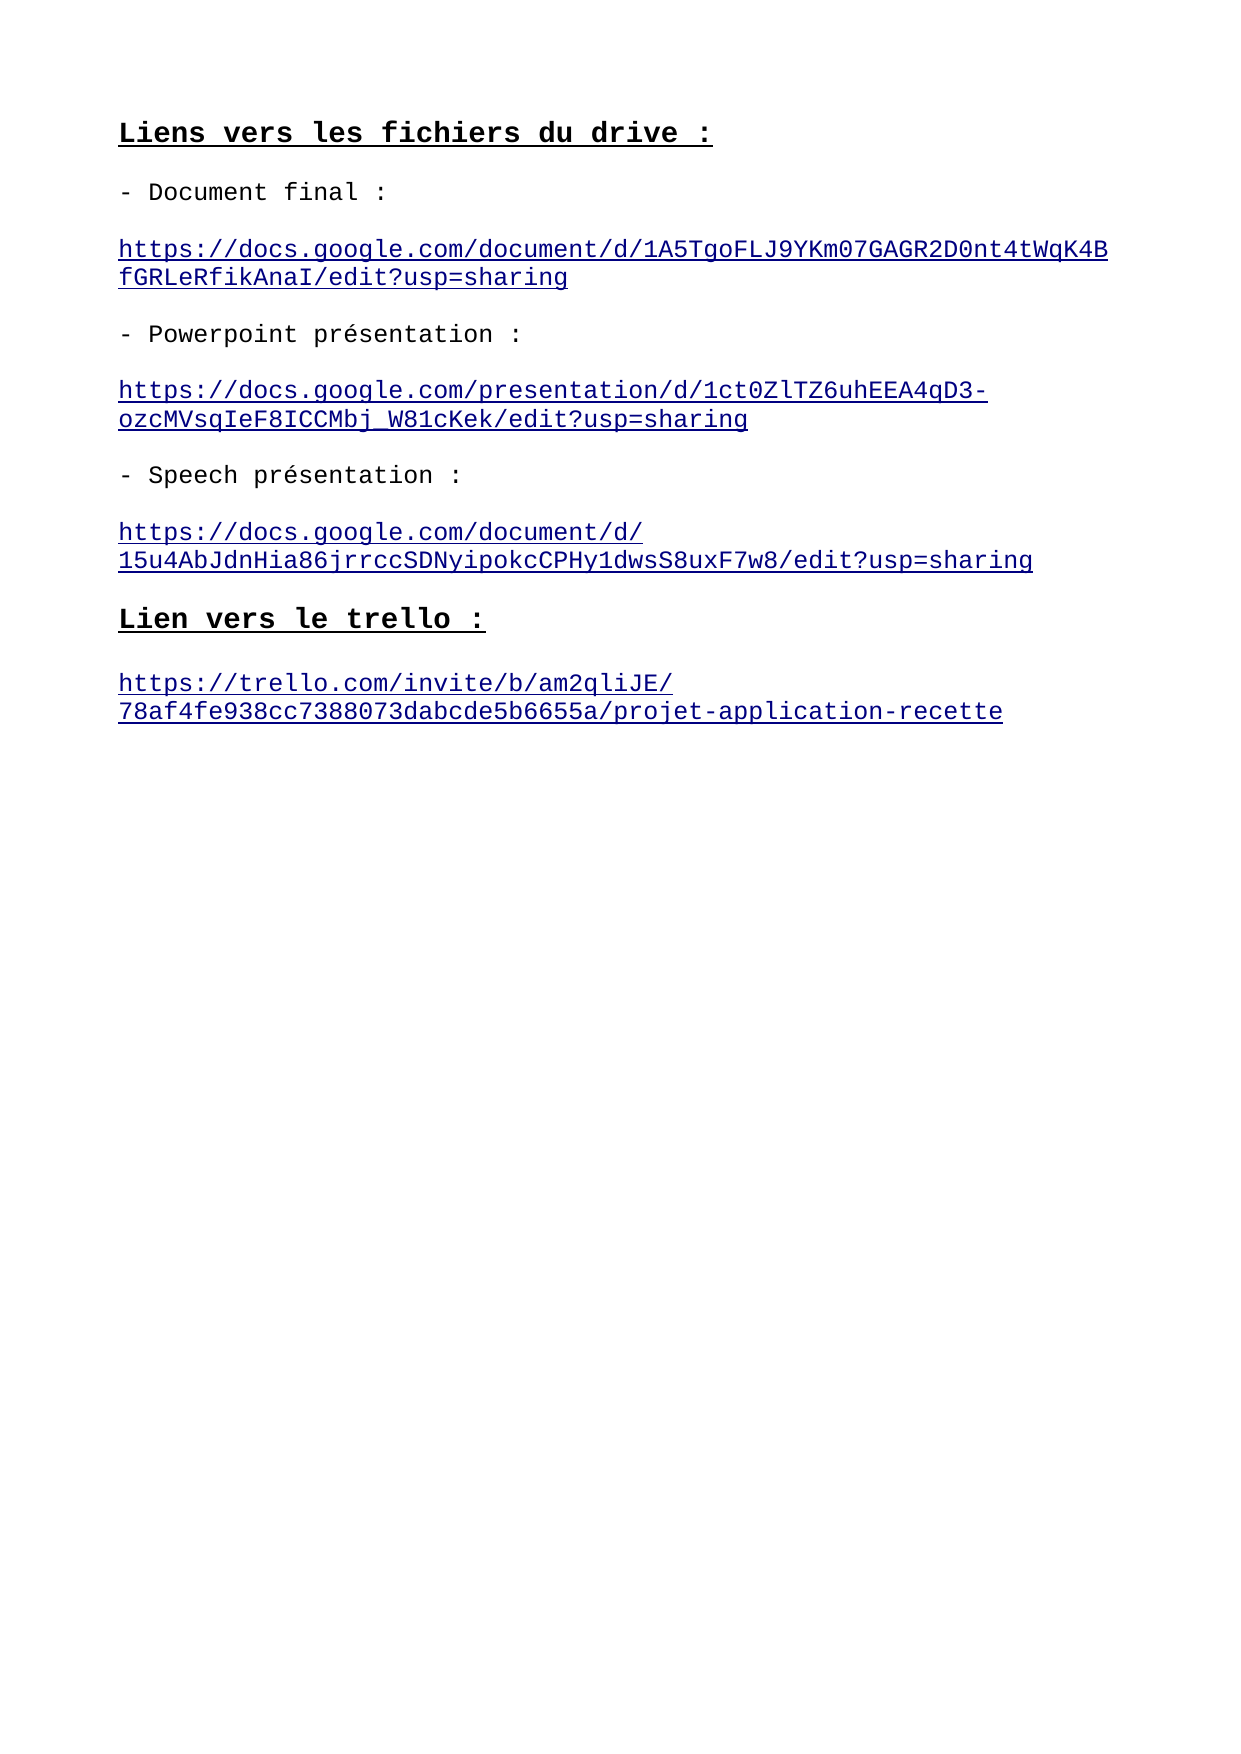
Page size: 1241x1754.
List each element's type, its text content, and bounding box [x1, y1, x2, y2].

text https://trello.com/invite/b/am2qliJE/78af4fe938cc7388073dabcde5b6655a/projet-application-recette [118, 671, 1122, 727]
text https://docs.google.com/presentation/d/1ct0ZlTZ6uhEEA4qD3-ozcMVsqIeF8ICCMbj_W81cKek/edit?usp=sharing [118, 378, 1122, 434]
text - Speech présentation : [118, 463, 1122, 491]
text https://docs.google.com/document/d/1A5TgoFLJ9YKm07GAGR2D0nt4tWqK4BfGRLeRfikAnaI/edit?usp=sharing [118, 208, 1122, 293]
text https://docs.google.com/document/d/15u4AbJdnHia86jrrccSDNyipokcCPHy1dwsS8uxF7w8/edit?usp=sharing [118, 519, 1122, 576]
text - Powerpoint présentation : [118, 321, 1122, 349]
text - Document final : [118, 179, 1122, 208]
text Liens vers les fichiers du drive : [118, 118, 1122, 151]
text Lien vers le trello : [118, 604, 1122, 637]
